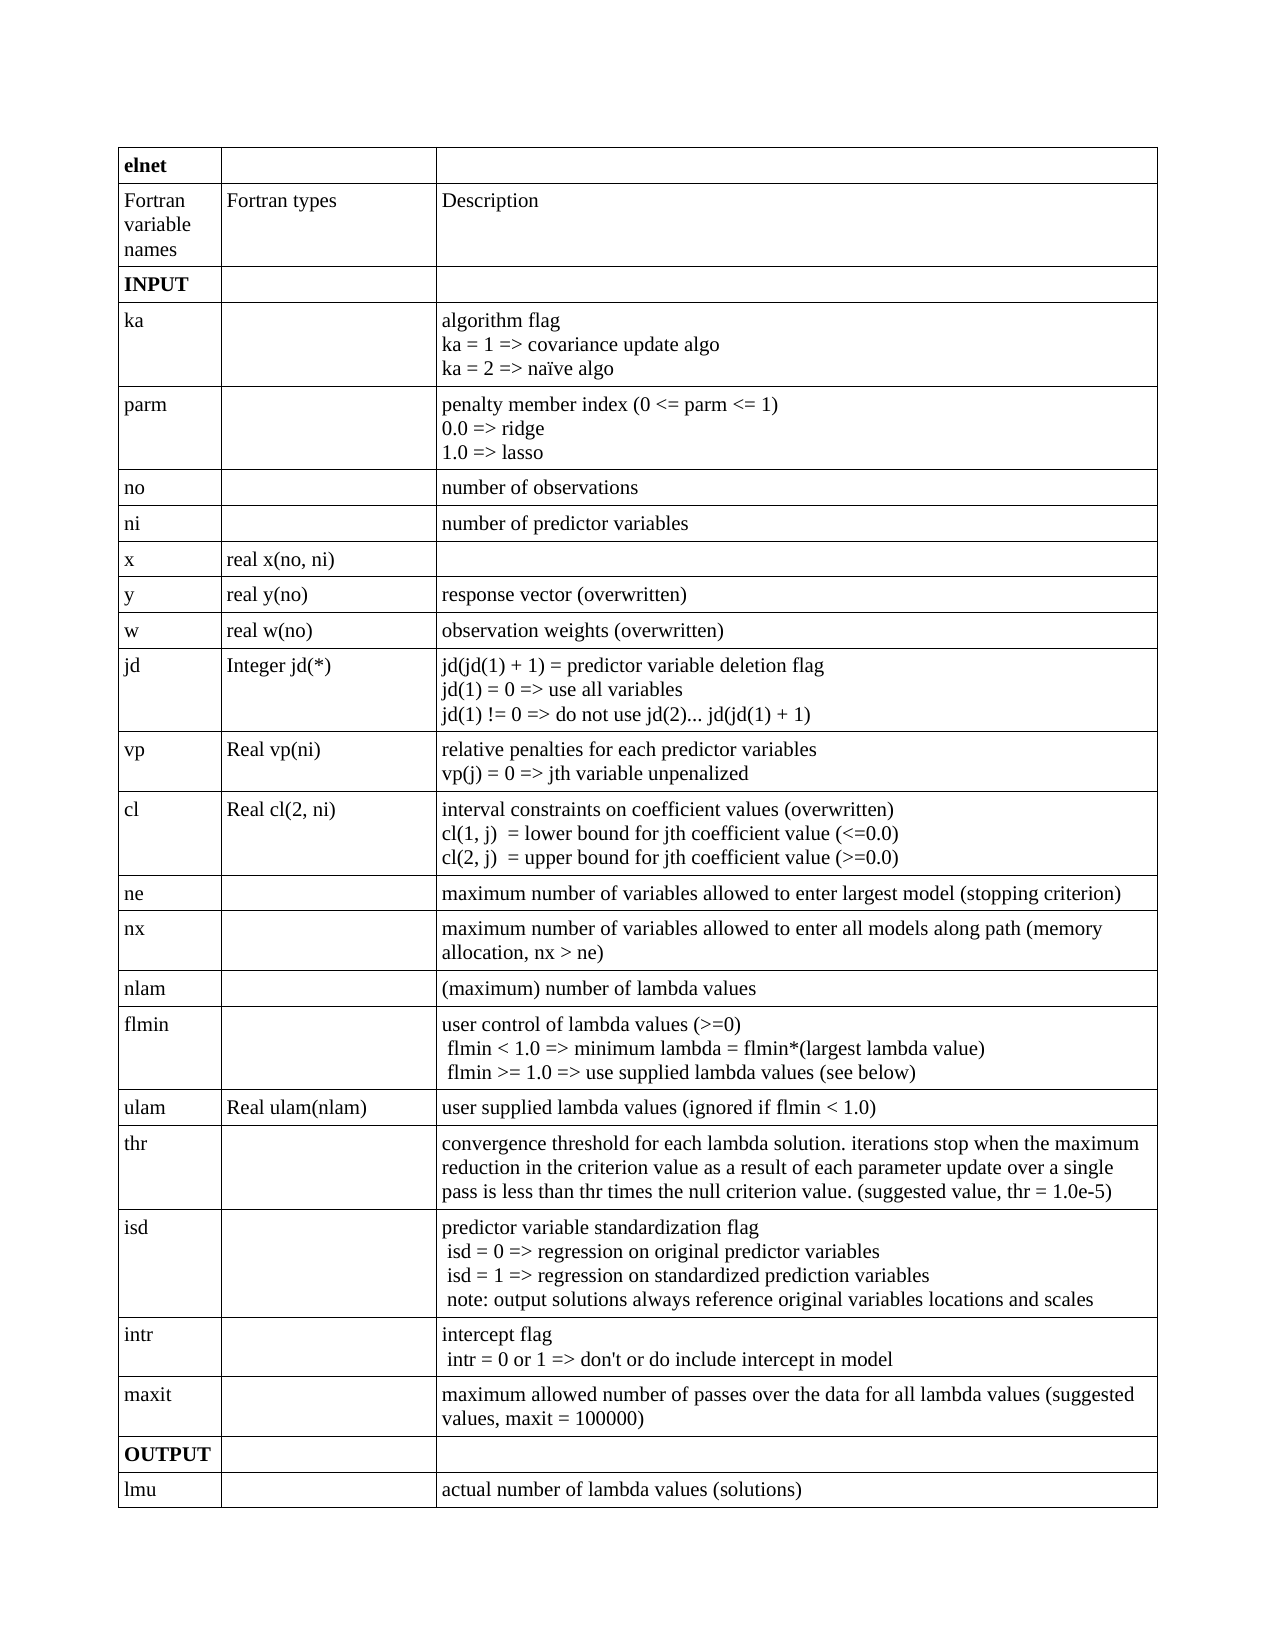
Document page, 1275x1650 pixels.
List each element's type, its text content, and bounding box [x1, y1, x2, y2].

table_cell [222, 1437, 436, 1472]
table_cell ka [119, 303, 221, 386]
table_cell parm [119, 387, 221, 469]
table_cell observation weights (overwritten) [437, 613, 1157, 647]
table_cell x [119, 542, 221, 576]
table_cell maximum number of variables allowed to enter largest model (stopping criterion) [437, 876, 1157, 910]
table_cell [222, 387, 436, 469]
table_cell no [119, 470, 221, 505]
table_cell actual number of lambda values (solutions) [437, 1473, 1157, 1507]
table_cell [222, 1318, 436, 1376]
table_cell penalty member index (0 <= parm <= 1) 0.0 => ridge 1.0 => lasso [437, 387, 1157, 469]
table_cell [437, 1437, 1157, 1472]
table_cell response vector (overwritten) [437, 577, 1157, 612]
table_cell [437, 267, 1157, 302]
table_cell maximum number of variables allowed to enter all models along path (memory allocation, nx > ne) [437, 911, 1157, 970]
table_cell number of observations [437, 470, 1157, 505]
table_header [437, 148, 1157, 182]
table_cell [222, 1007, 436, 1089]
table_cell algorithm flag ka = 1 => covariance update algo ka = 2 => naïve algo [437, 303, 1157, 386]
table_cell Real vp(ni) [222, 732, 436, 791]
table_cell [222, 1377, 436, 1436]
table_cell maximum allowed number of passes over the data for all lambda values (suggested values, maxit = 100000) [437, 1377, 1157, 1436]
table_cell nlam [119, 971, 221, 1006]
table_cell Fortran variable names [119, 184, 221, 266]
table_cell ni [119, 506, 221, 541]
table_header [222, 148, 436, 182]
table_cell real x(no, ni) [222, 542, 436, 576]
table_cell intr [119, 1318, 221, 1376]
table_cell cl [119, 792, 221, 875]
table_cell jd(jd(1) + 1) = predictor variable deletion flag jd(1) = 0 => use all variables jd(1) != 0 => do not use jd(2)... jd(jd(1) + 1) [437, 649, 1157, 731]
table_cell [222, 303, 436, 386]
table_cell real y(no) [222, 577, 436, 612]
table_cell Fortran types [222, 184, 436, 266]
table_header elnet [119, 148, 221, 182]
table_cell [437, 542, 1157, 576]
table_cell [222, 267, 436, 302]
table_cell Description [437, 184, 1157, 266]
table_cell jd [119, 649, 221, 731]
table_cell Real cl(2, ni) [222, 792, 436, 875]
table_cell flmin [119, 1007, 221, 1089]
table_cell [222, 971, 436, 1006]
table_cell nx [119, 911, 221, 970]
table_cell vp [119, 732, 221, 791]
table_cell interval constraints on coefficient values (overwritten) cl(1, j) = lower bound for jth coefficient value (<=0.0) cl(2, j) = upper bound for jth coefficient value (>=0.0) [437, 792, 1157, 875]
table_cell thr [119, 1126, 221, 1209]
table_cell y [119, 577, 221, 612]
table_cell intercept flag intr = 0 or 1 => don't or do include intercept in model [437, 1318, 1157, 1376]
table_cell ulam [119, 1090, 221, 1125]
table_cell (maximum) number of lambda values [437, 971, 1157, 1006]
table_cell [222, 1210, 436, 1317]
table_cell OUTPUT [119, 1437, 221, 1472]
table_cell [222, 1473, 436, 1507]
table_cell [222, 911, 436, 970]
table_cell [222, 470, 436, 505]
table_cell relative penalties for each predictor variables vp(j) = 0 => jth variable unpenalized [437, 732, 1157, 791]
table_cell real w(no) [222, 613, 436, 647]
table_cell Real ulam(nlam) [222, 1090, 436, 1125]
table_cell isd [119, 1210, 221, 1317]
table_cell convergence threshold for each lambda solution. iterations stop when the maximum reduction in the criterion value as a result of each parameter update over a single pass is less than thr times the null criterion value. (suggested value, thr = 1.0e-5) [437, 1126, 1157, 1209]
table_cell [222, 1126, 436, 1209]
table_cell [222, 876, 436, 910]
table_cell Integer jd(*) [222, 649, 436, 731]
table_cell w [119, 613, 221, 647]
table_cell [222, 506, 436, 541]
table_cell maxit [119, 1377, 221, 1436]
table_cell ne [119, 876, 221, 910]
table_cell user control of lambda values (>=0) flmin < 1.0 => minimum lambda = flmin*(largest lambda value) flmin >= 1.0 => use supplied lambda values (see below) [437, 1007, 1157, 1089]
table_cell user supplied lambda values (ignored if flmin < 1.0) [437, 1090, 1157, 1125]
table_cell INPUT [119, 267, 221, 302]
table_cell predictor variable standardization flag isd = 0 => regression on original predictor variables isd = 1 => regression on standardized prediction variables note: output solutions always reference original variables locations and scales [437, 1210, 1157, 1317]
table_cell lmu [119, 1473, 221, 1507]
table_cell number of predictor variables [437, 506, 1157, 541]
